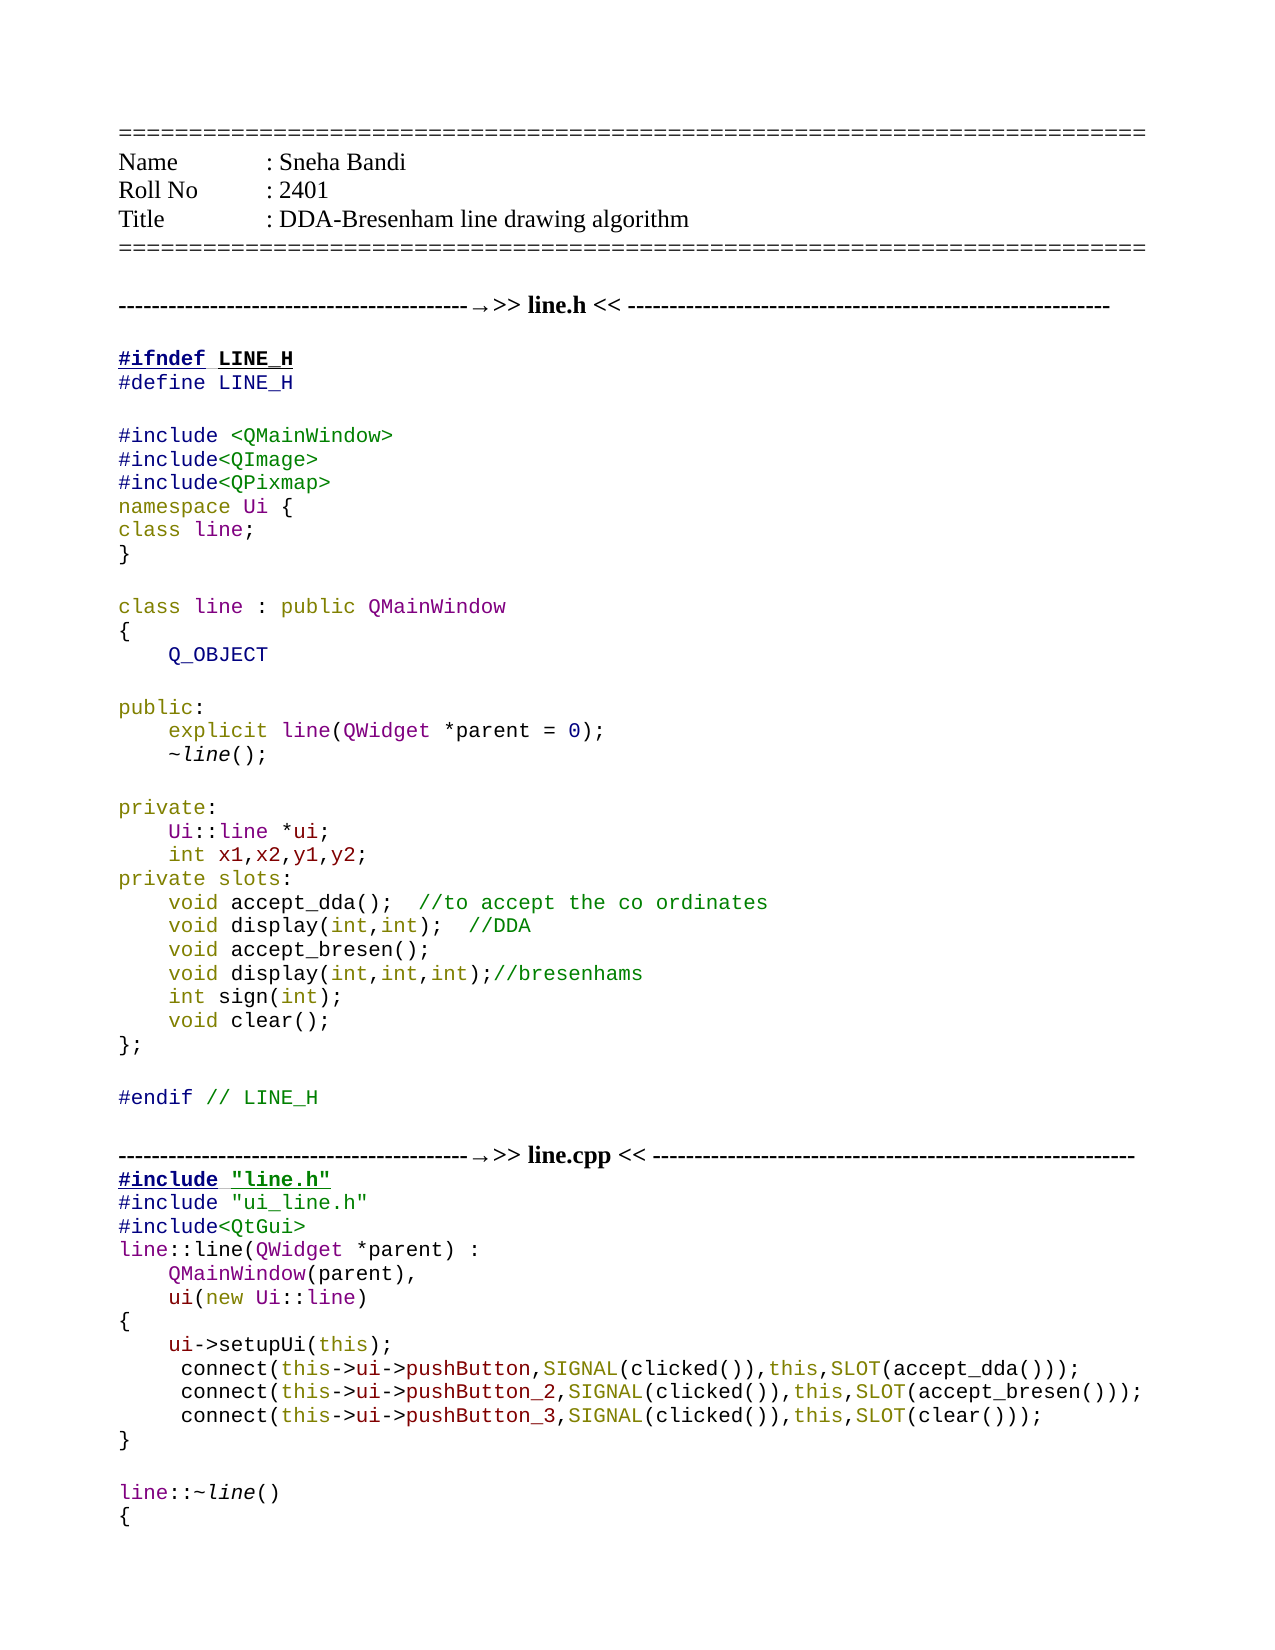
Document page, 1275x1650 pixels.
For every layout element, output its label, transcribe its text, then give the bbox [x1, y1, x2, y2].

text void accept_dda(); //to accept the co ordinates [118, 892, 1157, 915]
text { [118, 1310, 1157, 1334]
text ui->setupUi(this); [118, 1334, 1157, 1358]
text connect(this->ui->pushButton_2,SIGNAL(clicked()),this,SLOT(accept_bresen())); [118, 1381, 1157, 1405]
text }; [118, 1033, 1157, 1057]
text #ifndef LINE_H [118, 348, 1157, 372]
text #define LINE_H [118, 372, 1157, 395]
text namespace Ui { [118, 496, 1157, 519]
text #include<QPixmap> [118, 472, 1157, 496]
text Name : Sneha Bandi [118, 147, 1157, 176]
text ========================================================================= [118, 118, 1157, 147]
text void accept_bresen(); [118, 939, 1157, 963]
text ------------------------------------------→>> line.h << ---------------------------------------------------------- [118, 291, 1157, 319]
text void display(int,int); //DDA [118, 915, 1157, 939]
text class line : public QMainWindow [118, 596, 1157, 620]
text public: [118, 697, 1157, 720]
text QMainWindow(parent), [118, 1263, 1157, 1287]
text connect(this->ui->pushButton_3,SIGNAL(clicked()),this,SLOT(clear())); [118, 1405, 1157, 1429]
text explicit line(QWidget *parent = 0); [118, 720, 1157, 744]
text Ui::line *ui; [118, 821, 1157, 844]
text int x1,x2,y1,y2; [118, 844, 1157, 868]
text { [118, 1505, 1157, 1529]
text void clear(); [118, 1010, 1157, 1033]
text connect(this->ui->pushButton,SIGNAL(clicked()),this,SLOT(accept_dda())); [118, 1358, 1157, 1381]
text ~line(); [118, 744, 1157, 768]
text private slots: [118, 868, 1157, 892]
text int sign(int); [118, 986, 1157, 1010]
text ========================================================================= [118, 233, 1157, 262]
text private: [118, 797, 1157, 821]
text #include "ui_line.h" [118, 1192, 1157, 1216]
text ------------------------------------------→>> line.cpp << ---------------------------------------------------------- [118, 1140, 1157, 1168]
text } [118, 1429, 1157, 1452]
text } [118, 543, 1157, 567]
text Title : DDA-Bresenham line drawing algorithm [118, 204, 1157, 233]
text { [118, 620, 1157, 643]
text class line; [118, 519, 1157, 543]
text Roll No : 2401 [118, 176, 1157, 204]
text Q_OBJECT [118, 643, 1157, 667]
text void display(int,int,int);//bresenhams [118, 963, 1157, 986]
text line::line(QWidget *parent) : [118, 1239, 1157, 1263]
text #include<QtGui> [118, 1216, 1157, 1239]
text #include<QImage> [118, 448, 1157, 472]
text line::~line() [118, 1482, 1157, 1505]
text ui(new Ui::line) [118, 1287, 1157, 1310]
text #endif // LINE_H [118, 1087, 1157, 1110]
text #include "line.h" [118, 1168, 1157, 1192]
text #include <QMainWindow> [118, 425, 1157, 448]
